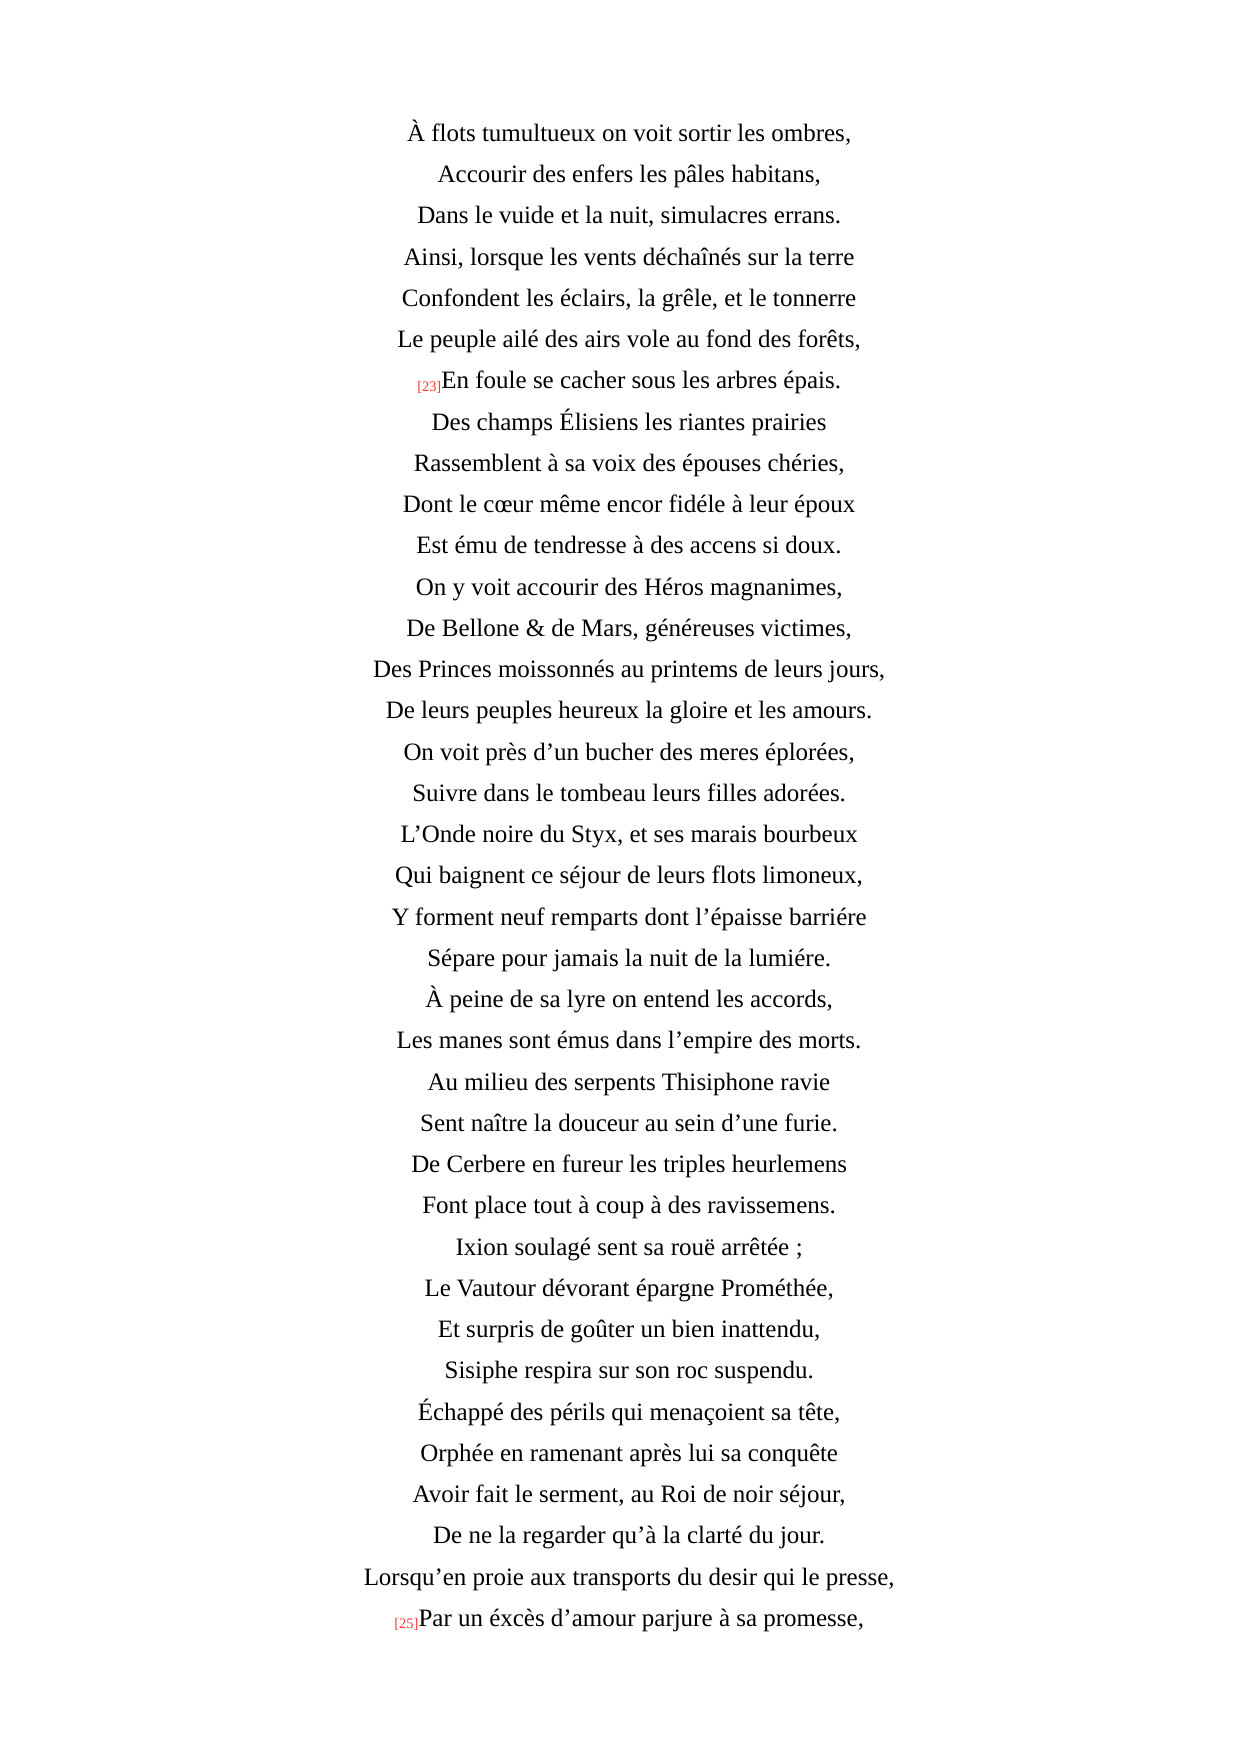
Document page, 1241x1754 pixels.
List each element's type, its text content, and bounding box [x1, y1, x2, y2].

text Ixion soulagé sent sa rouë arrêtée ; [118, 1232, 1122, 1261]
text De leurs peuples heureux la gloire et les amours. [118, 696, 1122, 724]
text [25]Par un éxcès d’amour parjure à sa promesse, [118, 1603, 1122, 1632]
text Sent naître la douceur au sein d’une furie. [118, 1108, 1122, 1137]
text Les manes sont émus dans l’empire des morts. [118, 1026, 1122, 1054]
text Dont le cœur même encor fidéle à leur époux [118, 489, 1122, 518]
text Ainsi, lorsque les vents déchaînés sur la terre [118, 242, 1122, 271]
text Y forment neuf remparts dont l’épaisse barriére [118, 902, 1122, 931]
text Accourir des enfers les pâles habitans, [118, 159, 1122, 188]
text [23]En foule se cacher sous les arbres épais. [118, 366, 1122, 394]
text Des Princes moissonnés au printems de leurs jours, [118, 654, 1122, 683]
text Sisiphe respira sur son roc suspendu. [118, 1356, 1122, 1384]
text Rassemblent à sa voix des épouses chéries, [118, 448, 1122, 477]
text Des champs Élisiens les riantes prairies [118, 407, 1122, 436]
text À peine de sa lyre on entend les accords, [118, 984, 1122, 1013]
text On voit près d’un bucher des meres éplorées, [118, 737, 1122, 766]
text L’Onde noire du Styx, et ses marais bourbeux [118, 819, 1122, 848]
text On y voit accourir des Héros magnanimes, [118, 572, 1122, 601]
text Lorsqu’en proie aux transports du desir qui le presse, [118, 1562, 1122, 1591]
text De Cerbere en fureur les triples heurlemens [118, 1149, 1122, 1178]
text Orphée en ramenant après lui sa conquête [118, 1438, 1122, 1467]
text Est ému de tendresse à des accens si doux. [118, 531, 1122, 559]
text À flots tumultueux on voit sortir les ombres, [118, 118, 1122, 147]
text Font place tout à coup à des ravissemens. [118, 1191, 1122, 1219]
text Le Vautour dévorant épargne Prométhée, [118, 1273, 1122, 1302]
text Avoir fait le serment, au Roi de noir séjour, [118, 1479, 1122, 1508]
text Sépare pour jamais la nuit de la lumiére. [118, 943, 1122, 972]
text Suivre dans le tombeau leurs filles adorées. [118, 778, 1122, 807]
text Et surpris de goûter un bien inattendu, [118, 1314, 1122, 1343]
text Le peuple ailé des airs vole au fond des forêts, [118, 324, 1122, 353]
text Confondent les éclairs, la grêle, et le tonnerre [118, 283, 1122, 312]
text Échappé des périls qui menaçoient sa tête, [118, 1397, 1122, 1426]
text De ne la regarder qu’à la clarté du jour. [118, 1521, 1122, 1549]
text Qui baignent ce séjour de leurs flots limoneux, [118, 861, 1122, 889]
text Au milieu des serpents Thisiphone ravie [118, 1067, 1122, 1096]
text Dans le vuide et la nuit, simulacres errans. [118, 201, 1122, 229]
text De Bellone & de Mars, généreuses victimes, [118, 613, 1122, 642]
